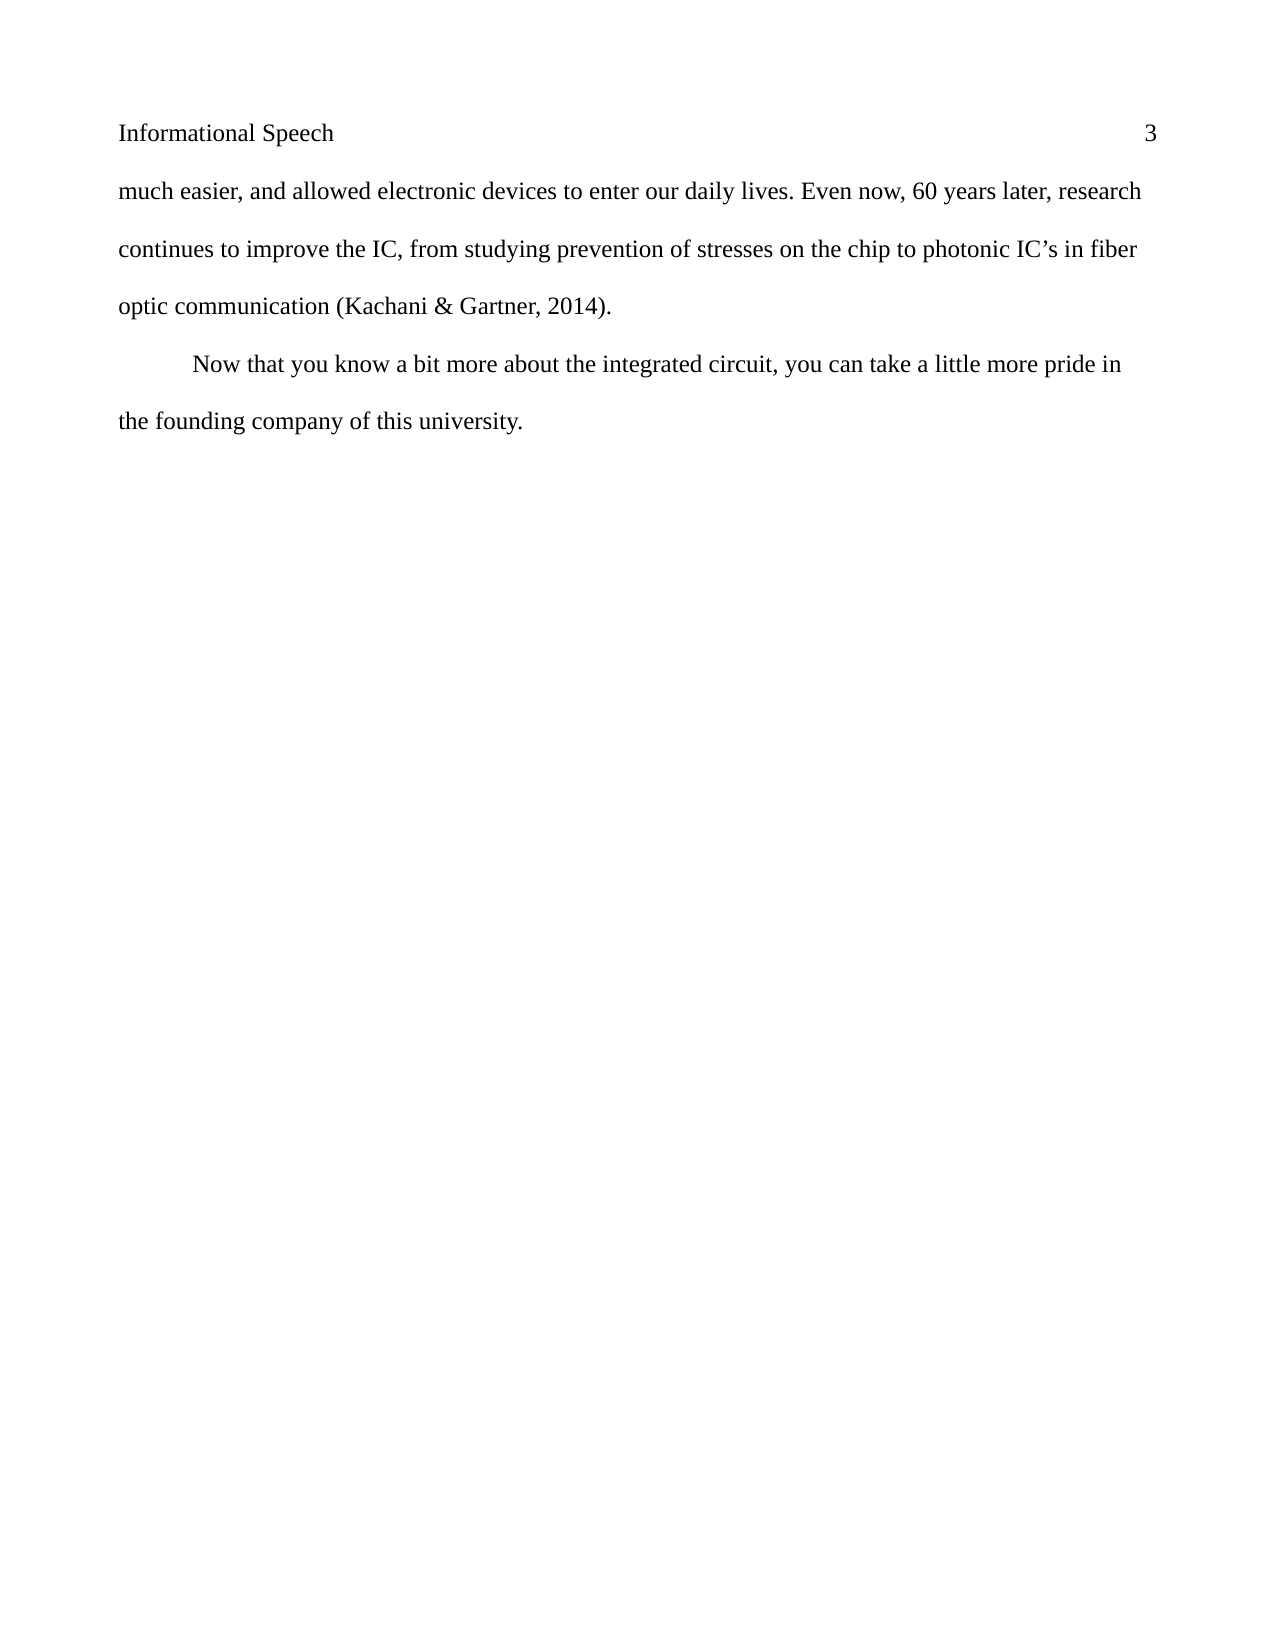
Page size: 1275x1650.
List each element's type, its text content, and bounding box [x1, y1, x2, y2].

text Now that you know a bit more about the integrated circuit, you can take a little more pride in the founding company of this university. [118, 349, 1157, 435]
text much easier, and allowed electronic devices to enter our daily lives. Even now, 60 years later, research continues to improve the IC, from studying prevention of stresses on the chip to photonic IC’s in fiber optic communication (Kachani & Gartner, 2014). [118, 176, 1157, 320]
